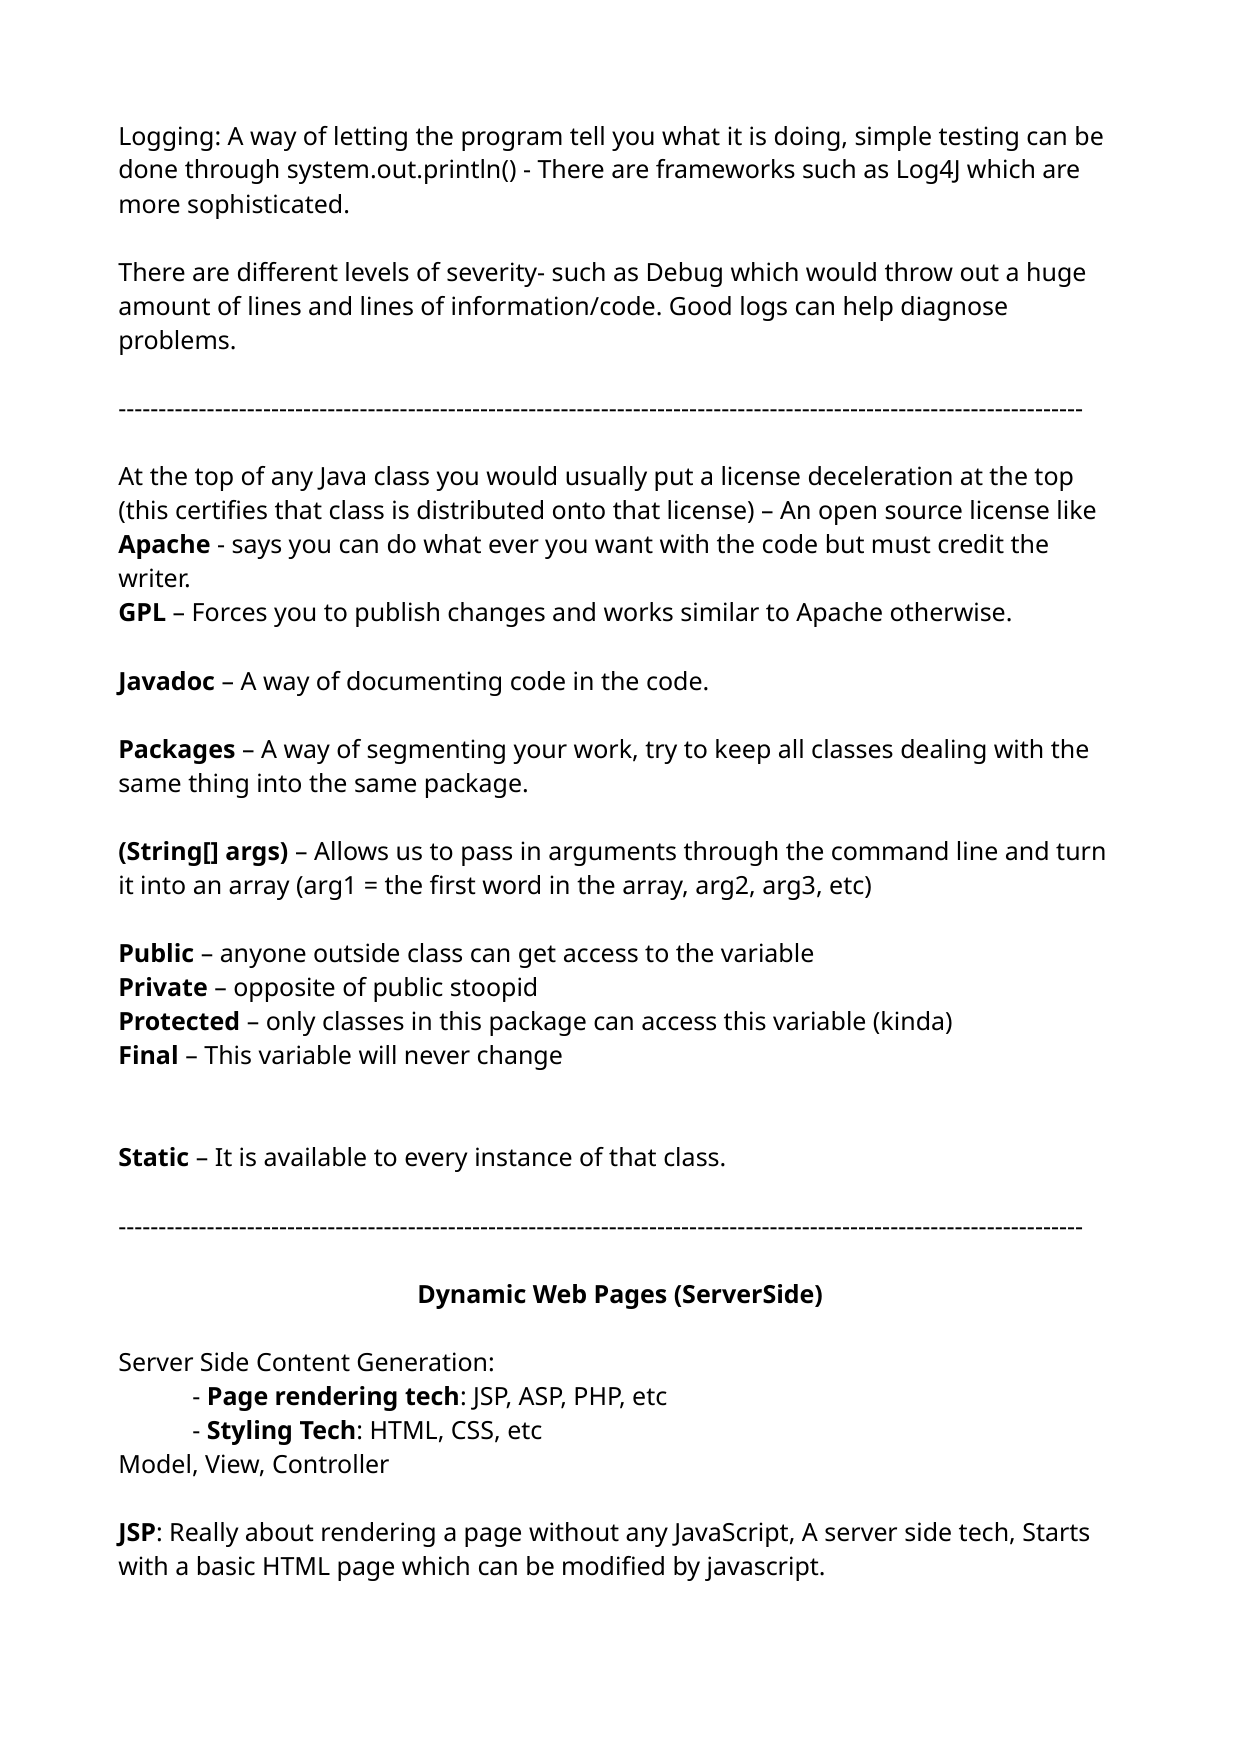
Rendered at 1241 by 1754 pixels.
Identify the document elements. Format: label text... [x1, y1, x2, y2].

text Javadoc – A way of documenting code in the code. [118, 663, 1122, 697]
text At the top of any Java class you would usually put a license deceleration at the top (this certifies that class is distributed onto that license) – An open source license like Apache - says you can do what ever you want with the code but must credit the writer. [118, 459, 1122, 595]
text Logging: A way of letting the program tell you what it is doing, simple testing can be done through system.out.println() - There are frameworks such as Log4J which are more sophisticated. [118, 118, 1122, 220]
text Dynamic Web Pages (ServerSide) [118, 1276, 1122, 1310]
text Public – anyone outside class can get access to the variable [118, 936, 1122, 970]
text ------------------------------------------------------------------------------------------------------------------------ [118, 391, 1122, 425]
text Protected – only classes in this package can access this variable (kinda) [118, 1004, 1122, 1038]
text Server Side Content Generation: [118, 1344, 1122, 1378]
text Model, View, Controller [118, 1447, 1122, 1481]
text ------------------------------------------------------------------------------------------------------------------------ [118, 1208, 1122, 1242]
text Final – This variable will never change [118, 1038, 1122, 1072]
text (String[] args) – Allows us to pass in arguments through the command line and turn it into an array (arg1 = the first word in the array, arg2, arg3, etc) [118, 833, 1122, 902]
text JSP: Really about rendering a page without any JavaScript, A server side tech, Starts with a basic HTML page which can be modified by javascript. [118, 1515, 1122, 1583]
text GPL – Forces you to publish changes and works similar to Apache otherwise. [118, 595, 1122, 629]
text - Page rendering tech: JSP, ASP, PHP, etc [118, 1378, 1122, 1412]
text Packages – A way of segmenting your work, try to keep all classes dealing with the same thing into the same package. [118, 731, 1122, 799]
text - Styling Tech: HTML, CSS, etc [118, 1412, 1122, 1447]
text Static – It is available to every instance of that class. [118, 1140, 1122, 1174]
text There are different levels of severity- such as Debug which would throw out a huge amount of lines and lines of information/code. Good logs can help diagnose problems. [118, 254, 1122, 357]
text Private – opposite of public stoopid [118, 970, 1122, 1004]
